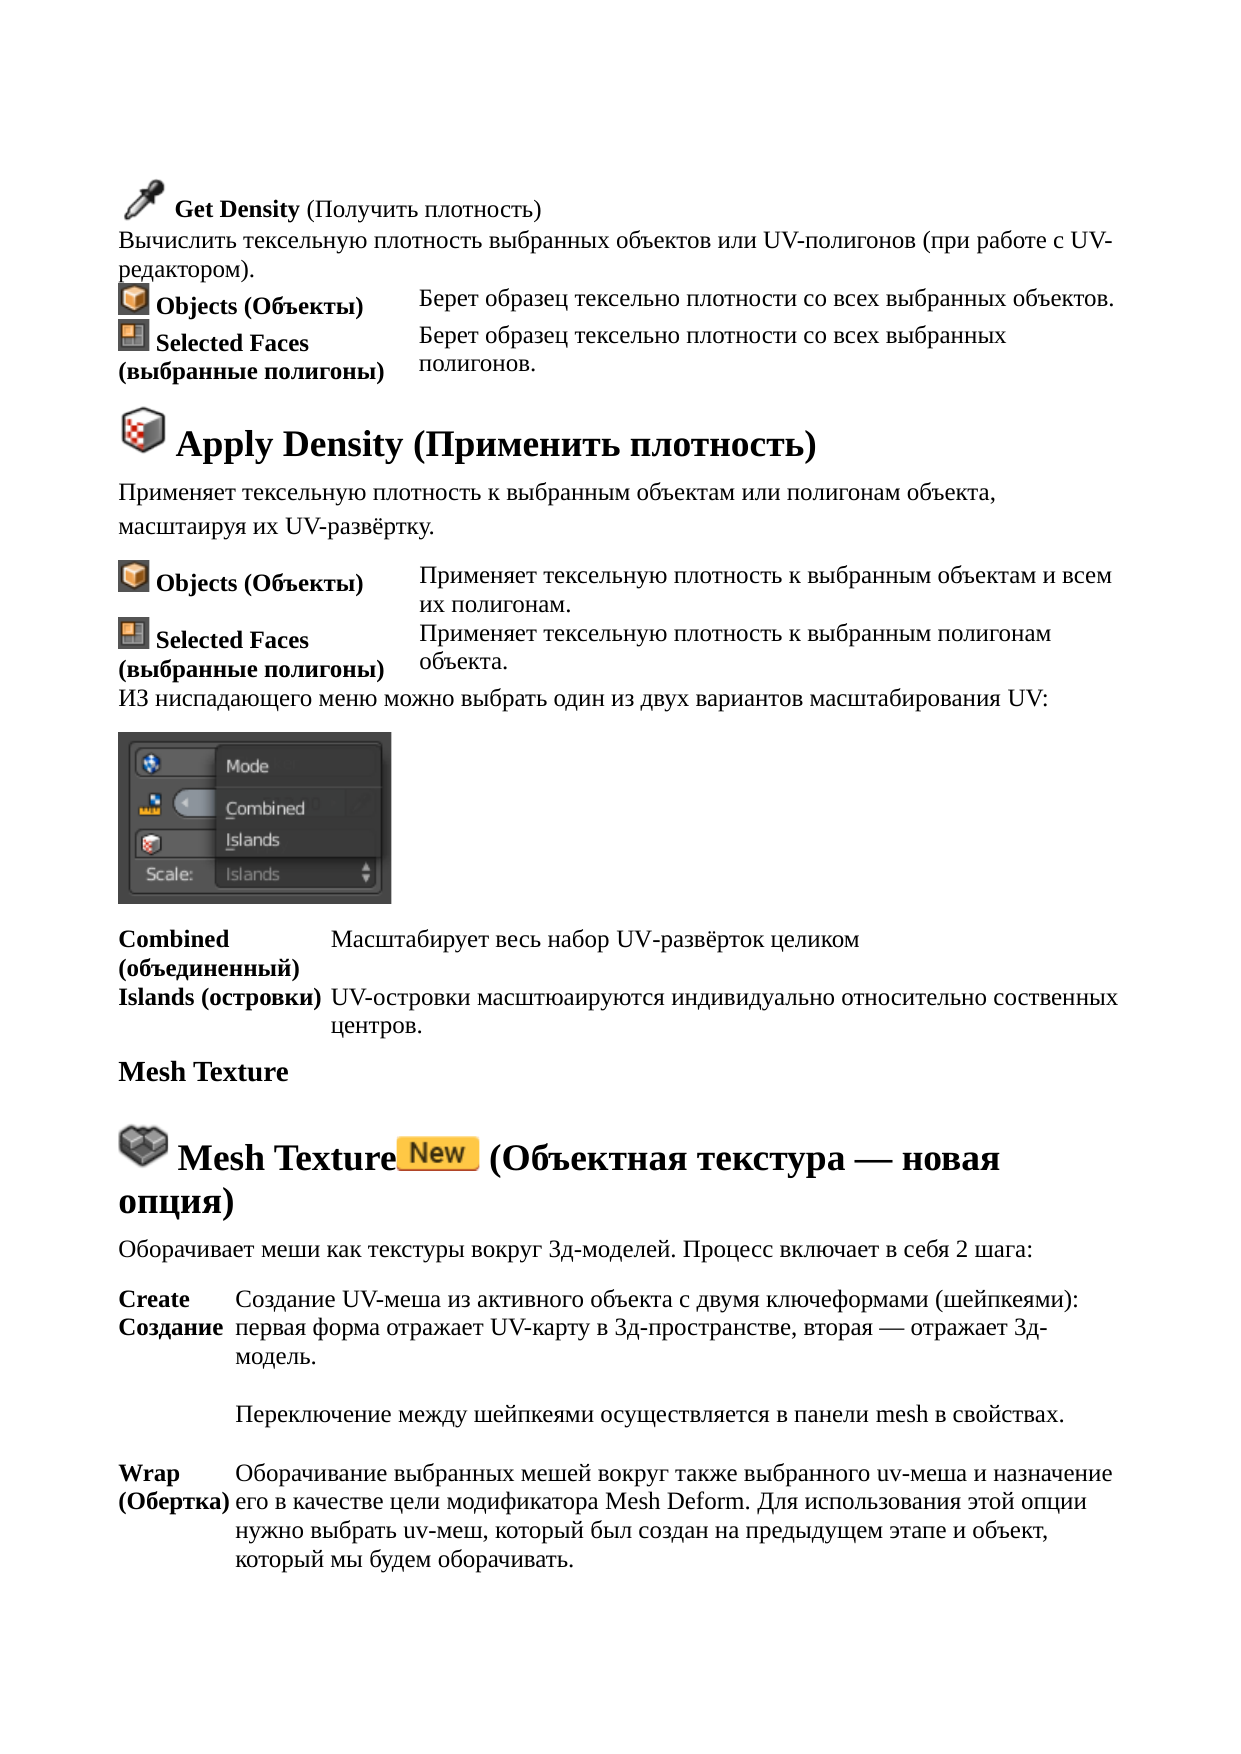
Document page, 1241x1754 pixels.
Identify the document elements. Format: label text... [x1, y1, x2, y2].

table_cell Wrap (Обертка) [118, 1458, 235, 1573]
subtitle Mesh Texture (Объектная текстура — новая опция) [118, 1121, 1122, 1222]
table_header Create Создание [118, 1284, 235, 1458]
table_cell Selected Faces (выбранные полигоны) [118, 618, 419, 683]
text ИЗ ниспадающего меню можно выбрать один из двух вариантов масштабирования UV: [118, 683, 1122, 712]
table_cell UV-островки масштюаируются индивидуально относительно соственных центров. [331, 982, 1123, 1039]
picture [118, 319, 150, 351]
picture [118, 732, 392, 904]
table_cell Берет образец тексельно плотности со всех выбранных полигонов. [419, 320, 1122, 385]
table_header Objects (Объекты) [118, 560, 419, 618]
picture [118, 175, 169, 226]
picture [118, 617, 150, 649]
table_header Combined (объединенный) [118, 924, 331, 982]
picture [118, 406, 169, 456]
subtitle Apply Density (Применить плотность) [118, 406, 1122, 464]
table_cell Оборачивание выбранных мешей вокруг также выбранного uv-меша и назначение его в качестве цели модификатора Mesh Deform. Для использования этой опции нужно выбрать uv-меш, который был создан на предыдущем этапе и объект, который мы будем оборачивать. [235, 1458, 1123, 1573]
text Get Density (Получить плотность) [118, 118, 1122, 226]
picture [118, 1120, 169, 1171]
table_header Применяет тексельную плотность к выбранным объектам и всем их полигонам. [419, 560, 1122, 618]
text Применяет тексельную плотность к выбранным объектам или полигонам объекта, масштаируя их UV-развёртку. [118, 477, 1122, 540]
table_cell Islands (островки) [118, 982, 331, 1039]
table_header Масштабирует весь набор UV-развёрток целиком [331, 924, 1123, 982]
table_header Создание UV-меша из активного объекта с двумя ключеформами (шейпкеями): первая форма отражает UV-карту в 3д-пространстве, вторая — отражает 3д-модель. Переключение между шейпкеями осуществляется в панели mesh в свойствах. [235, 1284, 1123, 1458]
text Оборачивает меши как текстуры вокруг 3д-моделей. Процесс включает в себя 2 шага: [118, 1234, 1122, 1263]
table_cell Selected Faces (выбранные полигоны) [118, 320, 419, 385]
picture [118, 560, 150, 592]
table_cell Применяет тексельную плотность к выбранным полигонам объекта. [419, 618, 1122, 683]
picture [396, 1136, 480, 1171]
subtitle Mesh Texture [118, 1054, 1122, 1087]
picture [118, 283, 150, 315]
text Вычислить тексельную плотность выбранных объектов или UV-полигонов (при работе с UV-редактором). [118, 226, 1122, 283]
table_header Objects (Объекты) [118, 283, 419, 320]
table_header Берет образец тексельно плотности со всех выбранных объектов. [419, 283, 1122, 320]
